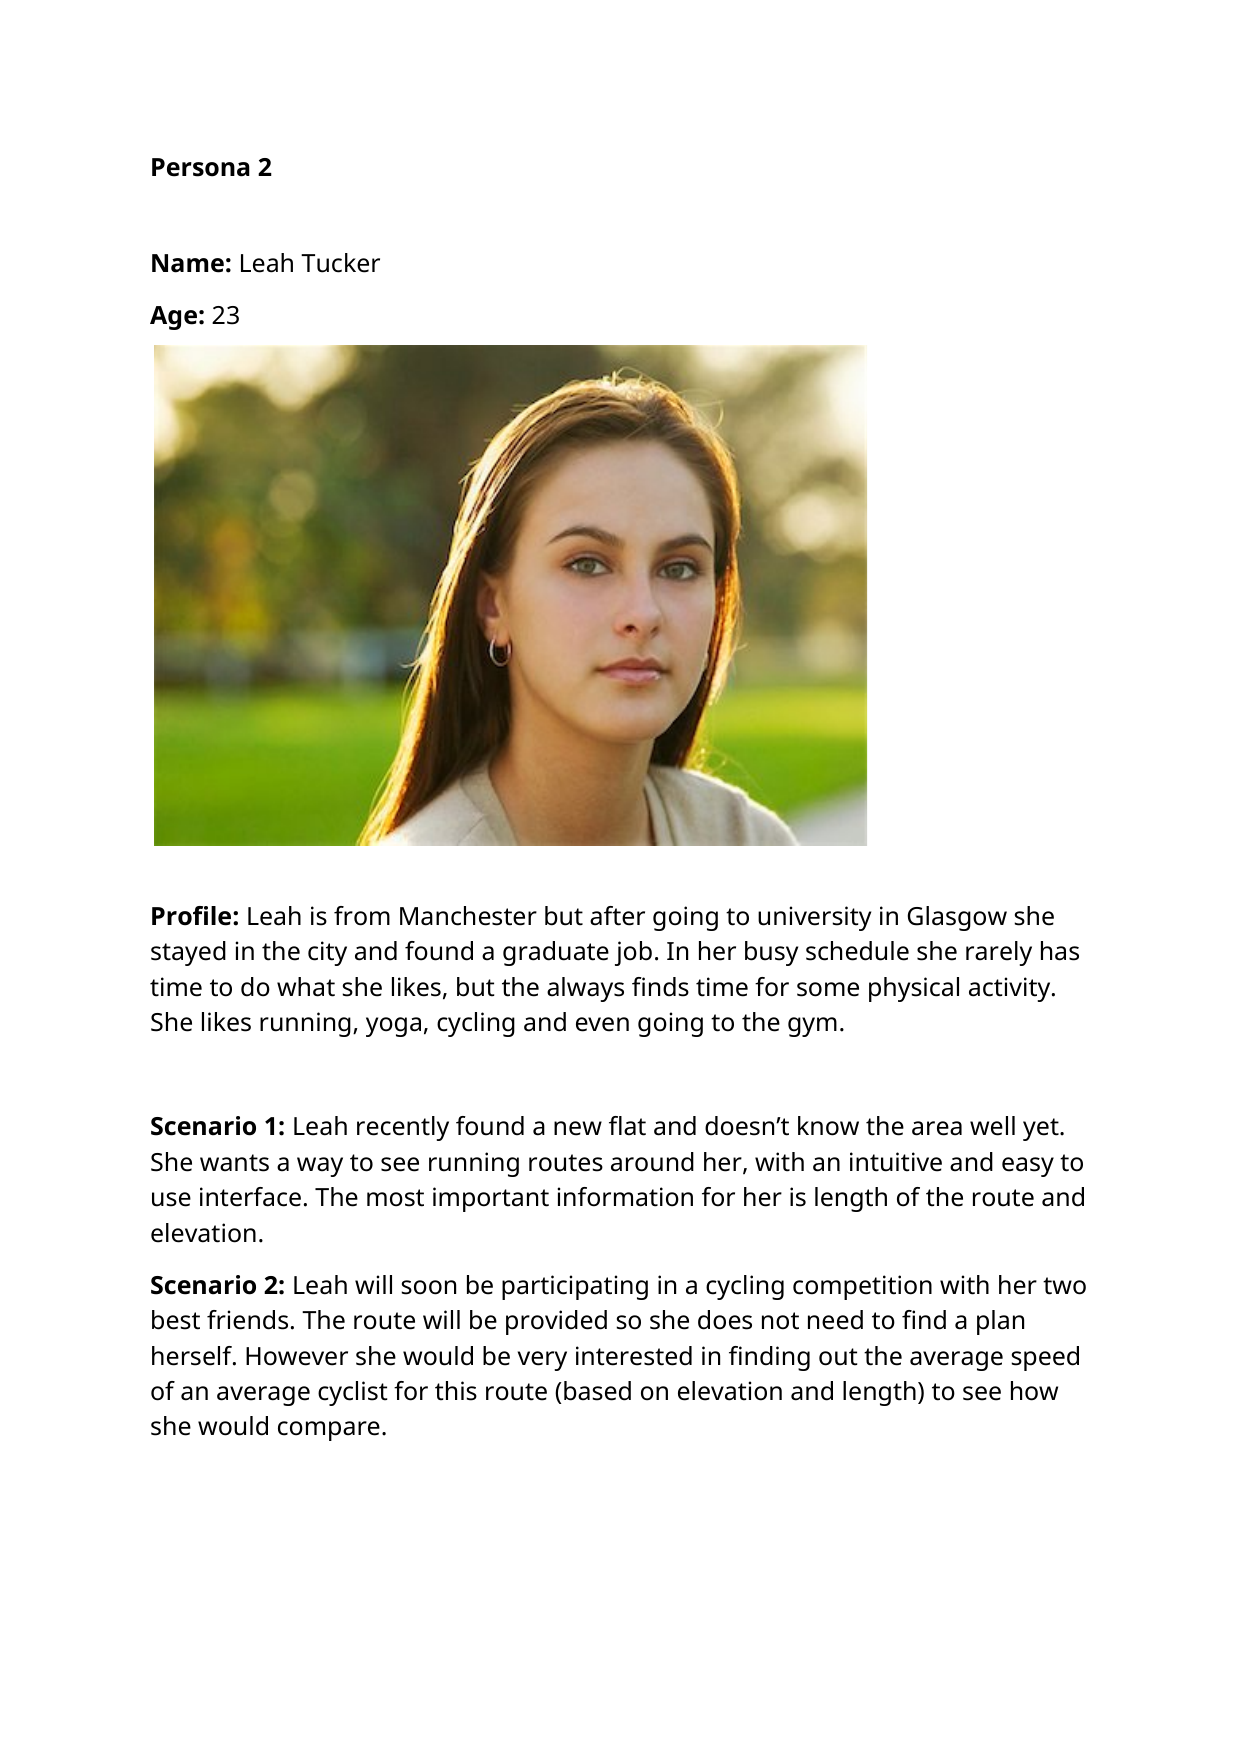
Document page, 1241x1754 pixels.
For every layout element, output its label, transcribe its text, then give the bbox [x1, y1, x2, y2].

text Scenario 1: Leah recently found a new flat and doesn’t know the area well yet. She wants a way to see running routes around her, with an intuitive and easy to use interface. The most important information for her is length of the route and elevation. [150, 1109, 1090, 1249]
picture [154, 345, 868, 846]
text Name: Leah Tucker [150, 246, 1090, 280]
text Scenario 2: Leah will soon be participating in a cycling competition with her two best friends. The route will be provided so she does not need to find a plan herself. However she would be very interested in finding out the average speed of an average cyclist for this route (based on elevation and length) to see how she would compare. [150, 1267, 1090, 1443]
subtitle Persona 2 [150, 150, 1090, 184]
text Profile: Leah is from Manchester but after going to university in Glasgow she stayed in the city and found a graduate job. In her busy schedule she rarely has time to do what she likes, but the always finds time for some physical activity. She likes running, yoga, cycling and even going to the gym. [150, 898, 1090, 1039]
text Age: 23 [150, 298, 1090, 332]
